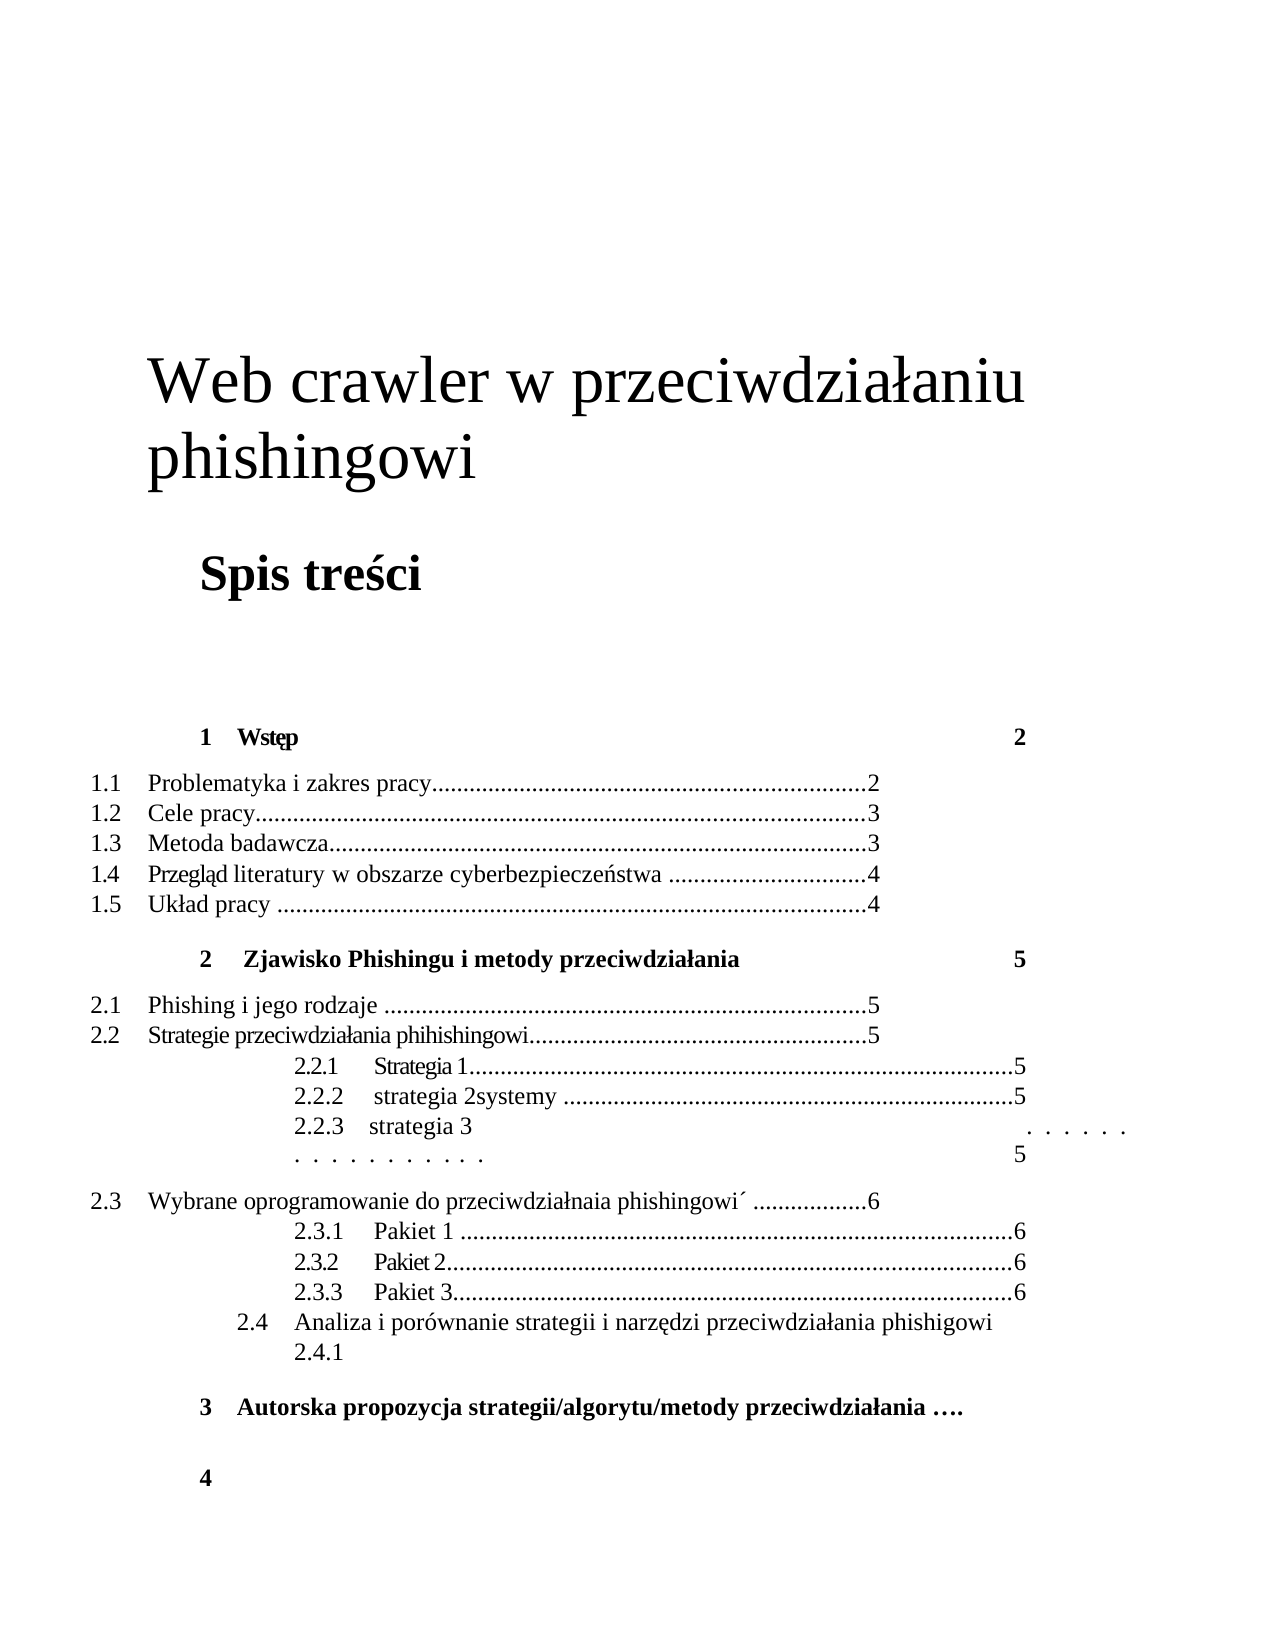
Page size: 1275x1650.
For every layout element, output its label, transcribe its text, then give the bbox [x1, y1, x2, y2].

list Wstęp 2 [199, 722, 1127, 750]
text 2.2.3 strategia 3 . . . . . . . . . . . . . . . . . 5 [294, 1111, 1127, 1168]
list Problematyka i zakres pracy 2 [90, 768, 1127, 797]
list strategia 2systemy 5 [294, 1081, 1127, 1109]
subtitle Spis treści [199, 542, 1127, 601]
list Pakiet 3 6 [294, 1277, 1127, 1305]
list Analiza i porównanie strategii i narzędzi przeciwdziałania phishigowi [237, 1307, 1127, 1336]
list Strategia 1 5 [294, 1051, 1127, 1079]
list Metoda badawcza 3 [90, 828, 1127, 857]
list Układ pracy 4 [90, 889, 1127, 917]
list Cele pracy 3 [90, 798, 1127, 827]
list Autorska propozycja strategii/algorytu/metody przeciwdziałania …. [199, 1392, 1127, 1421]
list Pakiet 1 6 [294, 1216, 1127, 1245]
list Przegląd literatury w obszarze cyberbezpieczeństwa 4 [90, 859, 1127, 887]
text Web crawler w przeciwdziałaniu phishingowi [148, 340, 1127, 493]
list Strategie przeciwdziałania phihishingowi 5 [90, 1021, 1127, 1049]
list Wybrane oprogramowanie do przeciwdziałnaia phishingowi´ 6 [90, 1186, 1127, 1215]
list Phishing i jego rodzaje 5 [90, 991, 1127, 1019]
list Pakiet 2 6 [294, 1247, 1127, 1275]
list Zjawisko Phishingu i metody przeciwdziałania 5 [199, 944, 1127, 972]
